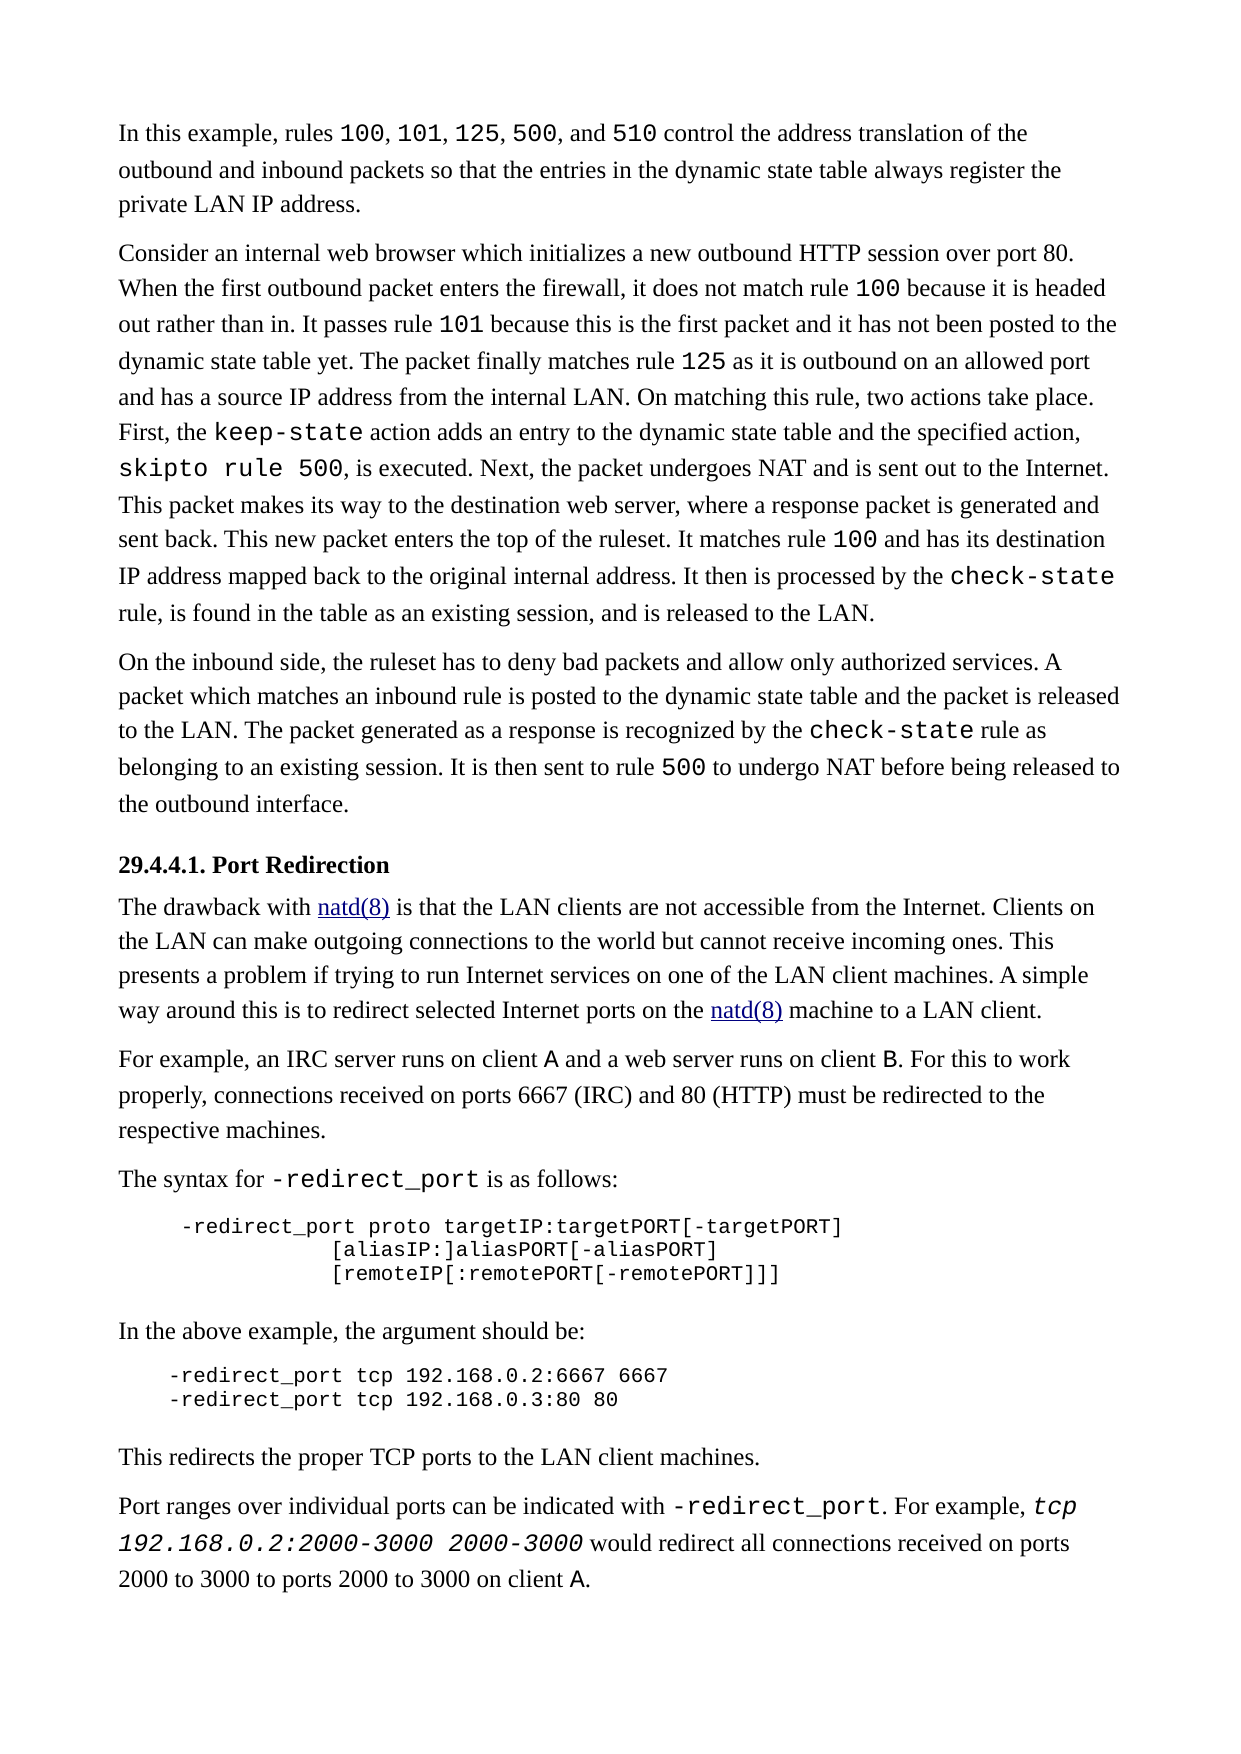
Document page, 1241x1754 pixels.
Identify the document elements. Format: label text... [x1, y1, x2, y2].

text [remoteIP[:remotePORT[-remotePORT]]] [118, 1263, 1122, 1287]
text Port ranges over individual ports can be indicated with -redirect_port. For example, tcp 192.168.0.2:2000-3000 2000-3000 would redirect all connections received on ports 2000 to 3000 to ports 2000 to 3000 on client A. [118, 1491, 1122, 1595]
text -redirect_port proto targetIP:targetPORT[-targetPORT] [118, 1216, 1122, 1239]
text Consider an internal web browser which initializes a new outbound HTTP session over port 80. When the first outbound packet enters the firewall, it does not match rule 100 because it is headed out rather than in. It passes rule 101 because this is the first packet and it has not been posted to the dynamic state table yet. The packet finally matches rule 125 as it is outbound on an allowed port and has a source IP address from the internal LAN. On matching this rule, two actions take place. First, the keep-state action adds an entry to the dynamic state table and the specified action, skipto rule 500, is executed. Next, the packet undergoes NAT and is sent out to the Internet. This packet makes its way to the destination web server, where a response packet is generated and sent back. This new packet enters the top of the ruleset. It matches rule 100 and has its destination IP address mapped back to the original internal address. It then is processed by the check-state rule, is found in the table as an existing session, and is released to the LAN. [118, 238, 1122, 626]
text This redirects the proper TCP ports to the LAN client machines. [118, 1442, 1122, 1471]
text -redirect_port tcp 192.168.0.3:80 80 [118, 1389, 1122, 1412]
text -redirect_port tcp 192.168.0.2:6667 6667 [118, 1365, 1122, 1389]
text The drawback with natd(8) is that the LAN clients are not accessible from the Internet. Clients on the LAN can make outgoing connections to the world but cannot receive incoming ones. This presents a problem if trying to run Internet services on one of the LAN client machines. A simple way around this is to redirect selected Internet ports on the natd(8) machine to a LAN client. [118, 892, 1122, 1024]
text On the inbound side, the ruleset has to deny bad packets and allow only authorized services. A packet which matches an inbound rule is posted to the dynamic state table and the packet is released to the LAN. The packet generated as a response is recognized by the check-state rule as belonging to an existing session. It is then sent to rule 500 to undergo NAT before being released to the outbound interface. [118, 647, 1122, 817]
text [aliasIP:]aliasPORT[-aliasPORT] [118, 1239, 1122, 1263]
text In the above example, the argument should be: [118, 1316, 1122, 1345]
text In this example, rules 100, 101, 125, 500, and 510 control the address translation of the outbound and inbound packets so that the entries in the dynamic state table always register the private LAN IP address. [118, 118, 1122, 218]
text The syntax for -redirect_port is as follows: [118, 1164, 1122, 1195]
text For example, an IRC server runs on client A and a web server runs on client B. For this to work properly, connections received on ports 6667 (IRC) and 80 (HTTP) must be redirected to the respective machines. [118, 1044, 1122, 1144]
subtitle 29.4.4.1. Port Redirection [118, 850, 1122, 879]
